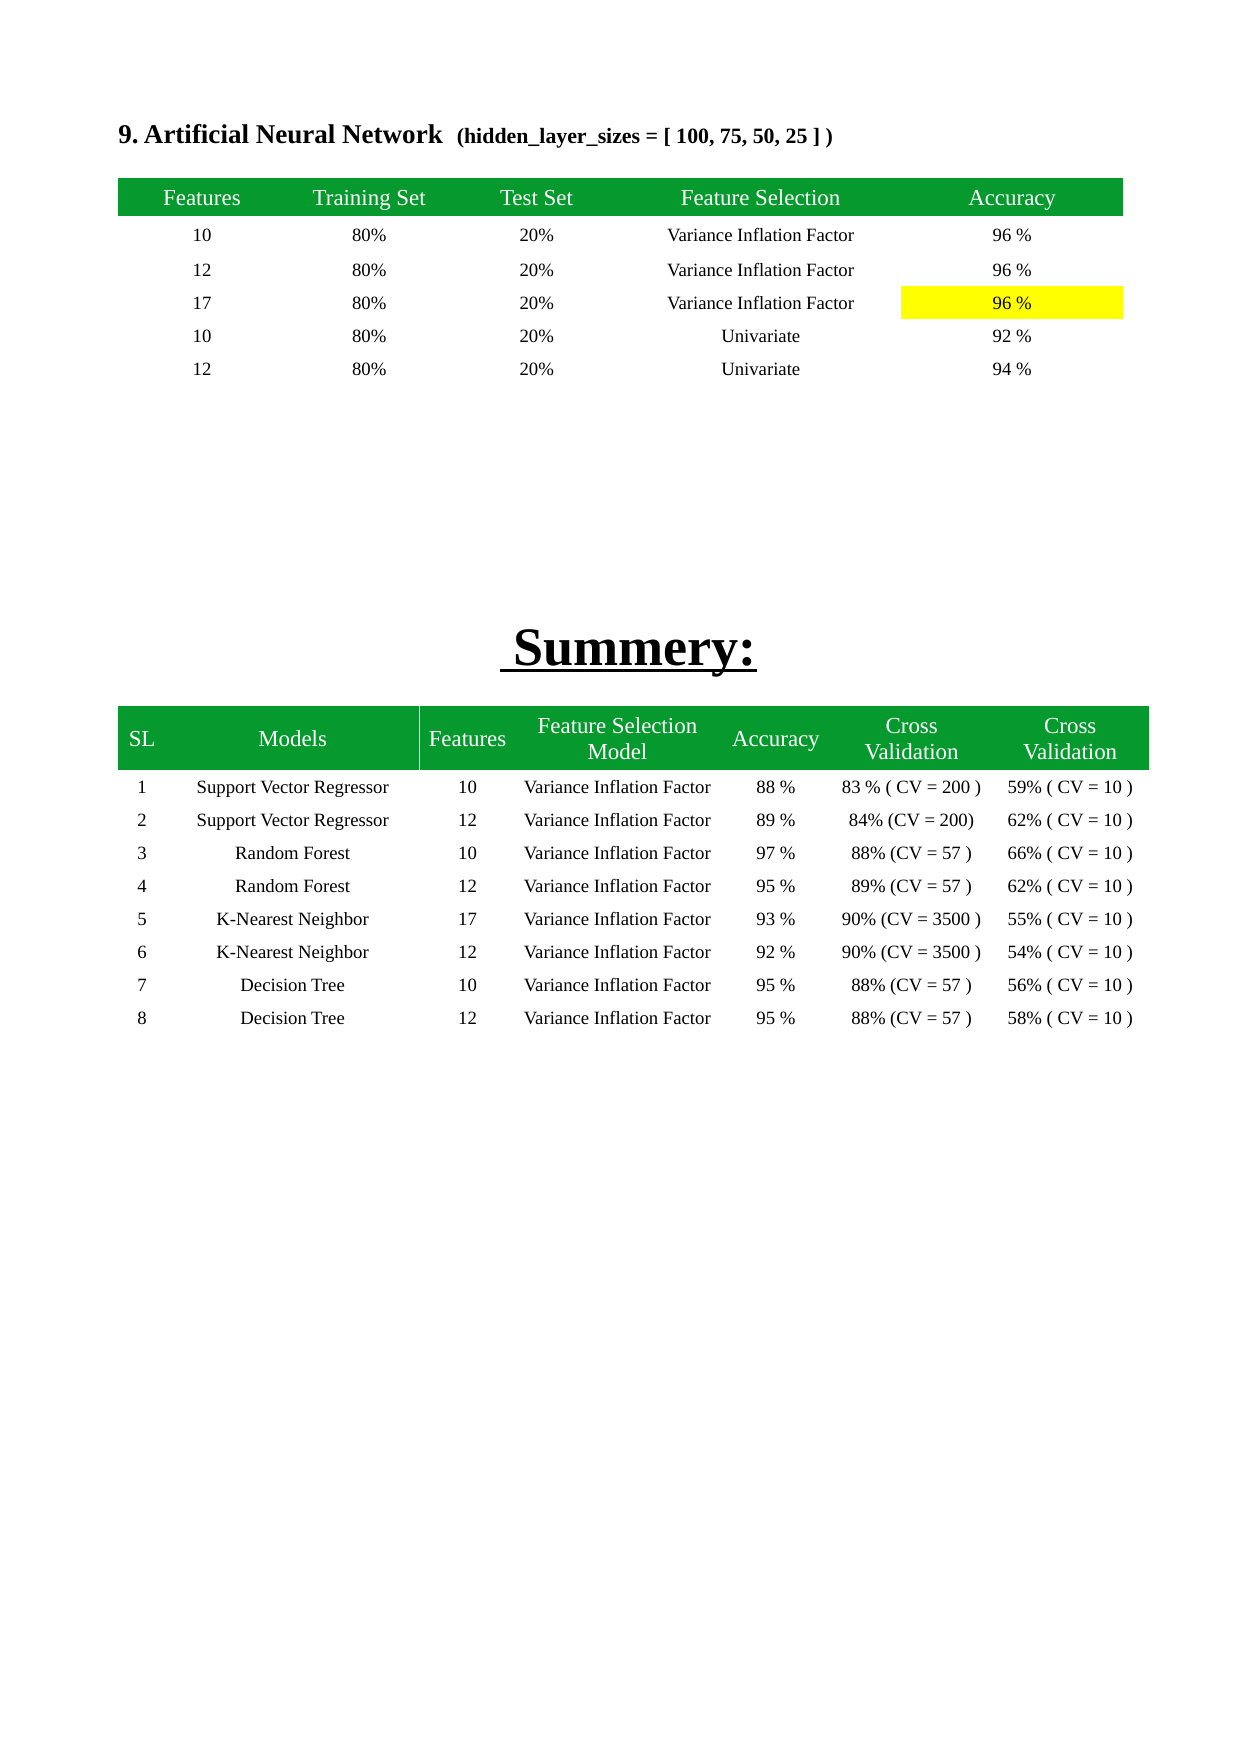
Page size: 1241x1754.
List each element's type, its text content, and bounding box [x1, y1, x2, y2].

table_cell Variance Inflation Factor [620, 216, 901, 253]
table_cell 88% (CV = 57 ) [832, 968, 991, 1001]
table_header Training Set [285, 178, 453, 216]
table_cell 12 [118, 352, 285, 385]
table_cell Variance Inflation Factor [515, 935, 719, 968]
table_cell 17 [420, 902, 515, 935]
table_cell 7 [118, 968, 165, 1001]
table_cell 20% [453, 352, 620, 385]
table_header Accuracy [719, 706, 832, 770]
table_cell Variance Inflation Factor [515, 968, 719, 1001]
table_cell 80% [285, 286, 453, 319]
table_cell K-Nearest Neighbor [165, 902, 419, 935]
table_header Accuracy [901, 178, 1123, 216]
table_cell Decision Tree [165, 1001, 419, 1034]
table_header Feature Selection Model [515, 706, 719, 770]
table_cell 80% [285, 319, 453, 352]
table_cell 17 [118, 286, 285, 319]
table_cell 95 % [719, 869, 832, 902]
table_cell 83 % ( CV = 200 ) [832, 770, 991, 803]
table_cell 12 [420, 1001, 515, 1034]
table_header Cross Validation [832, 706, 991, 770]
table_cell 8 [118, 1001, 165, 1034]
table_cell Variance Inflation Factor [515, 803, 719, 836]
table_header Models [165, 706, 419, 770]
table_cell 96 % [901, 286, 1123, 319]
table_cell 90% (CV = 3500 ) [832, 935, 991, 968]
table_cell 88% (CV = 57 ) [832, 1001, 991, 1034]
table_cell K-Nearest Neighbor [165, 935, 419, 968]
table_cell 88 % [719, 770, 832, 803]
table_cell 80% [285, 253, 453, 286]
table_cell 80% [285, 216, 453, 253]
text 9. Artificial Neural Network (hidden_layer_sizes = [ 100, 75, 50, 25 ] ) [118, 118, 1122, 149]
table_cell 5 [118, 902, 165, 935]
table_cell 54% ( CV = 10 ) [991, 935, 1149, 968]
table_header Cross Validation [991, 706, 1149, 770]
table_cell 20% [453, 286, 620, 319]
table_cell 10 [420, 968, 515, 1001]
table_cell 10 [420, 836, 515, 869]
table_cell Random Forest [165, 869, 419, 902]
table_header Feature Selection [620, 178, 901, 216]
table_cell 62% ( CV = 10 ) [991, 869, 1149, 902]
table_cell 96 % [901, 253, 1123, 286]
table_cell 1 [118, 770, 165, 803]
table_cell 59% ( CV = 10 ) [991, 770, 1149, 803]
table_cell 92 % [719, 935, 832, 968]
table_cell 12 [118, 253, 285, 286]
table_cell 55% ( CV = 10 ) [991, 902, 1149, 935]
table_cell 90% (CV = 3500 ) [832, 902, 991, 935]
table_cell Variance Inflation Factor [515, 1001, 719, 1034]
table_header Features [118, 178, 285, 216]
table_header Test Set [453, 178, 620, 216]
table_cell 62% ( CV = 10 ) [991, 803, 1149, 836]
table_cell 10 [420, 770, 515, 803]
table_cell Variance Inflation Factor [515, 770, 719, 803]
table_cell Support Vector Regressor [165, 803, 419, 836]
table_cell 88% (CV = 57 ) [832, 836, 991, 869]
table_cell 20% [453, 253, 620, 286]
table_cell Decision Tree [165, 968, 419, 1001]
table_cell 96 % [901, 216, 1123, 253]
table_cell 4 [118, 869, 165, 902]
table_cell 89 % [719, 803, 832, 836]
table_cell 12 [420, 803, 515, 836]
table_cell 12 [420, 935, 515, 968]
table_cell Variance Inflation Factor [515, 902, 719, 935]
table_cell Support Vector Regressor [165, 770, 419, 803]
table_cell 58% ( CV = 10 ) [991, 1001, 1149, 1034]
table_cell 92 % [901, 319, 1123, 352]
table_cell 3 [118, 836, 165, 869]
table_cell 66% ( CV = 10 ) [991, 836, 1149, 869]
table_cell 10 [118, 319, 285, 352]
table_cell 80% [285, 352, 453, 385]
table_cell Variance Inflation Factor [515, 836, 719, 869]
table_cell 93 % [719, 902, 832, 935]
table_cell 20% [453, 319, 620, 352]
table_cell Variance Inflation Factor [515, 869, 719, 902]
table_cell 6 [118, 935, 165, 968]
table_cell Univariate [620, 352, 901, 385]
table_cell 2 [118, 803, 165, 836]
text Summery: [118, 615, 1122, 677]
table_cell 10 [118, 216, 285, 253]
table_cell 56% ( CV = 10 ) [991, 968, 1149, 1001]
table_cell 95 % [719, 968, 832, 1001]
table_cell Variance Inflation Factor [620, 286, 901, 319]
table_header Features [420, 706, 515, 770]
table_cell 97 % [719, 836, 832, 869]
table_cell 94 % [901, 352, 1123, 385]
table_cell 12 [420, 869, 515, 902]
table_cell 20% [453, 216, 620, 253]
table_cell 89% (CV = 57 ) [832, 869, 991, 902]
table_header SL [118, 706, 165, 770]
table_cell Univariate [620, 319, 901, 352]
table_cell Variance Inflation Factor [620, 253, 901, 286]
table_cell 95 % [719, 1001, 832, 1034]
table_cell 84% (CV = 200) [832, 803, 991, 836]
table_cell Random Forest [165, 836, 419, 869]
